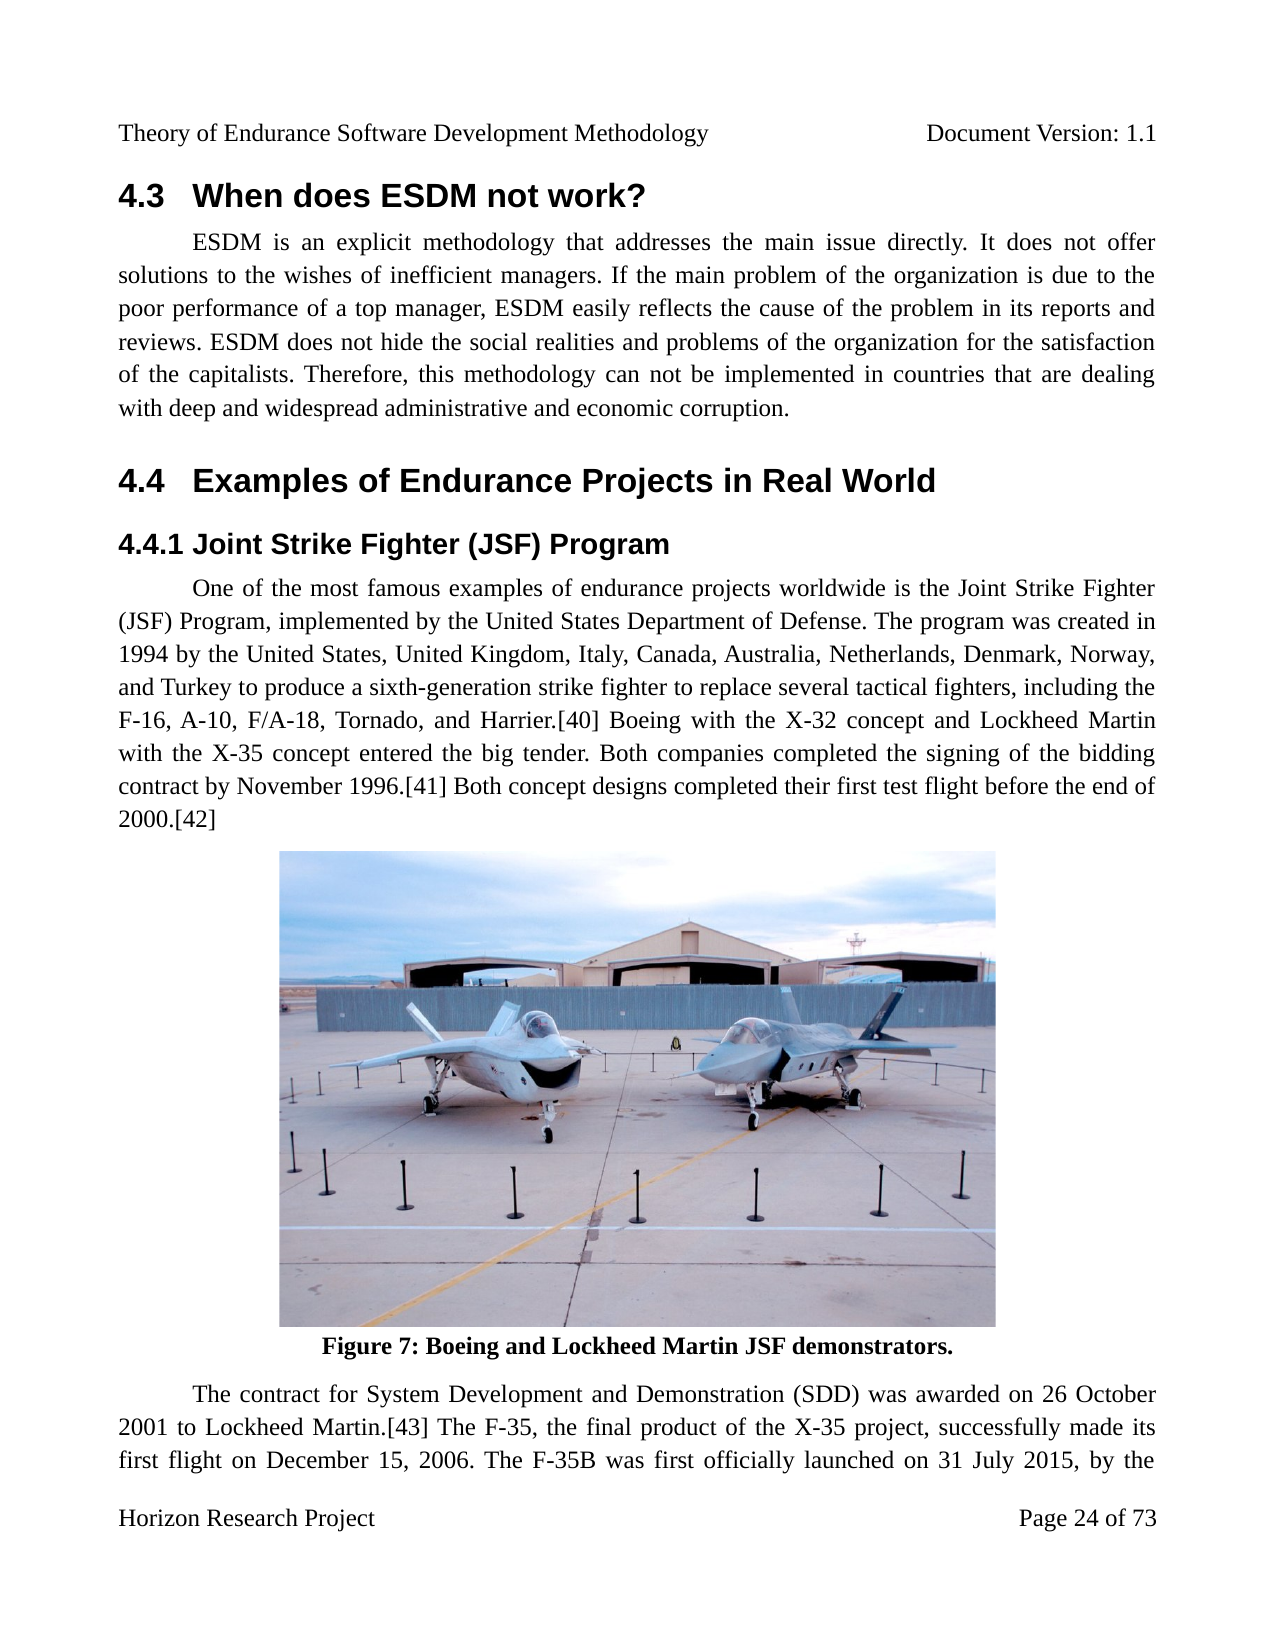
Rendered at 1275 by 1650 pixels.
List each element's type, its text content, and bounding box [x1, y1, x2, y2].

text Figure 7: Boeing and Lockheed Martin JSF demonstrators. [118, 852, 1157, 1360]
text ESDM is an explicit methodology that addresses the main issue directly. It does not offer solutions to the wishes of inefficient managers. If the main problem of the organization is due to the poor performance of a top manager, ESDM easily reflects the cause of the problem in its reports and reviews. ESDM does not hide the social realities and problems of the organization for the satisfaction of the capitalists. Therefore, this methodology can not be implemented in countries that are dealing with deep and widespread administrative and economic corruption. [118, 227, 1157, 421]
text The contract for System Development and Demonstration (SDD) was awarded on 26 October 2001 to Lockheed Martin.[43] The F-35, the final product of the X-35 project, successfully made its first flight on December 15, 2006. The F-35B was first officially launched on 31 July 2015, by the [118, 1379, 1157, 1473]
picture [279, 851, 996, 1327]
text One of the most famous examples of endurance projects worldwide is the Joint Strike Fighter (JSF) Program, implemented by the United States Department of Defense. The program was created in 1994 by the United States, United Kingdom, Italy, Canada, Australia, Netherlands, Denmark, Norway, and Turkey to produce a sixth-generation strike fighter to replace several tactical fighters, including the F-16, A-10, F/A-18, Tornado, and Harrier.[40] Boeing with the X-32 concept and Lockheed Martin with the X-35 concept entered the big tender. Both companies completed the signing of the bidding contract by November 1996.[41] Both concept designs completed their first test flight before the end of 2000.[42] [118, 573, 1157, 833]
subtitle Examples of Endurance Projects in Real World [118, 461, 1157, 500]
subtitle Joint Strike Fighter (JSF) Program [118, 527, 1157, 561]
subtitle When does ESDM not work? [118, 176, 1157, 215]
